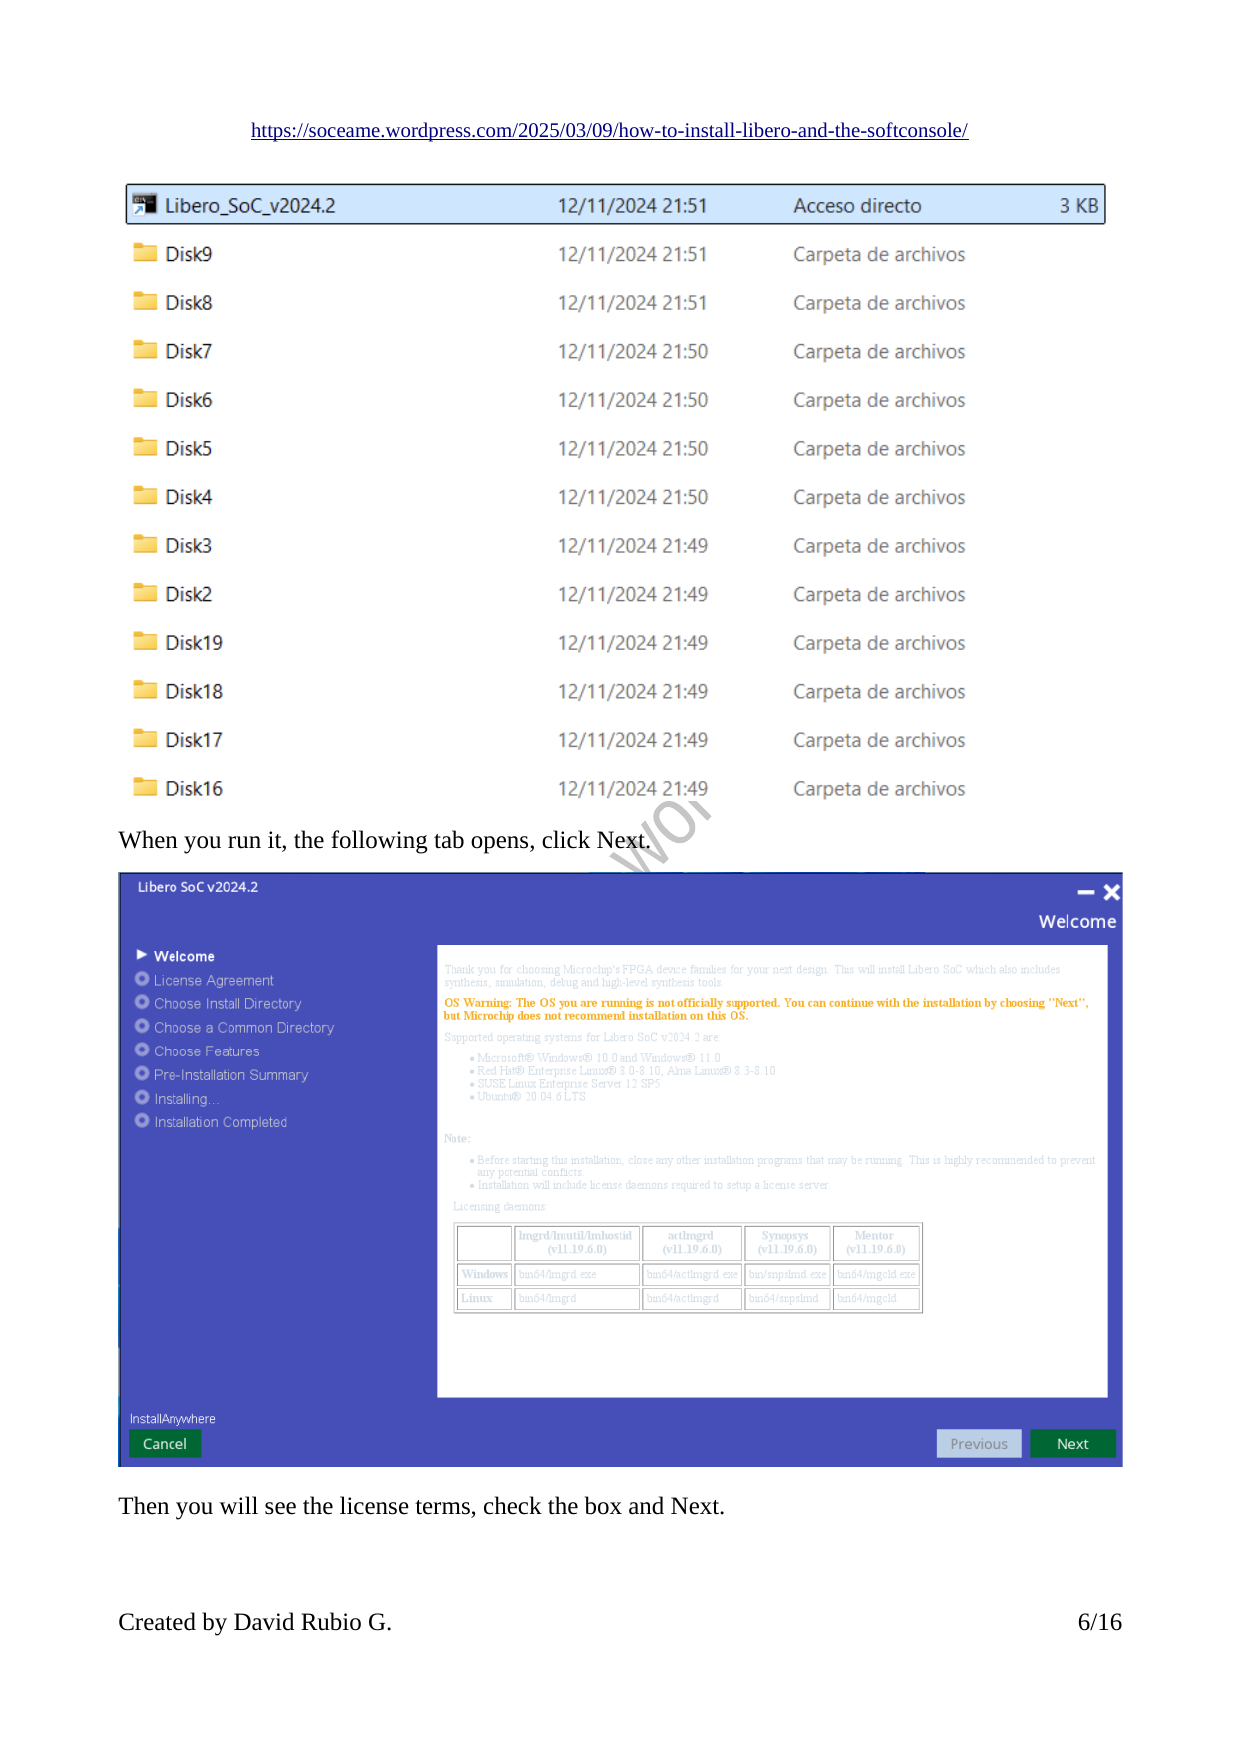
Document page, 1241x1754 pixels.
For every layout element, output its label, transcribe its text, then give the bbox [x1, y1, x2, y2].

text When you run it, the following tab opens, click Next. [118, 825, 659, 854]
picture [118, 872, 1123, 1467]
text Then you will see the license terms, check the box and Next. [118, 1491, 1122, 1519]
picture [118, 177, 1111, 801]
text [649, 825, 1122, 854]
